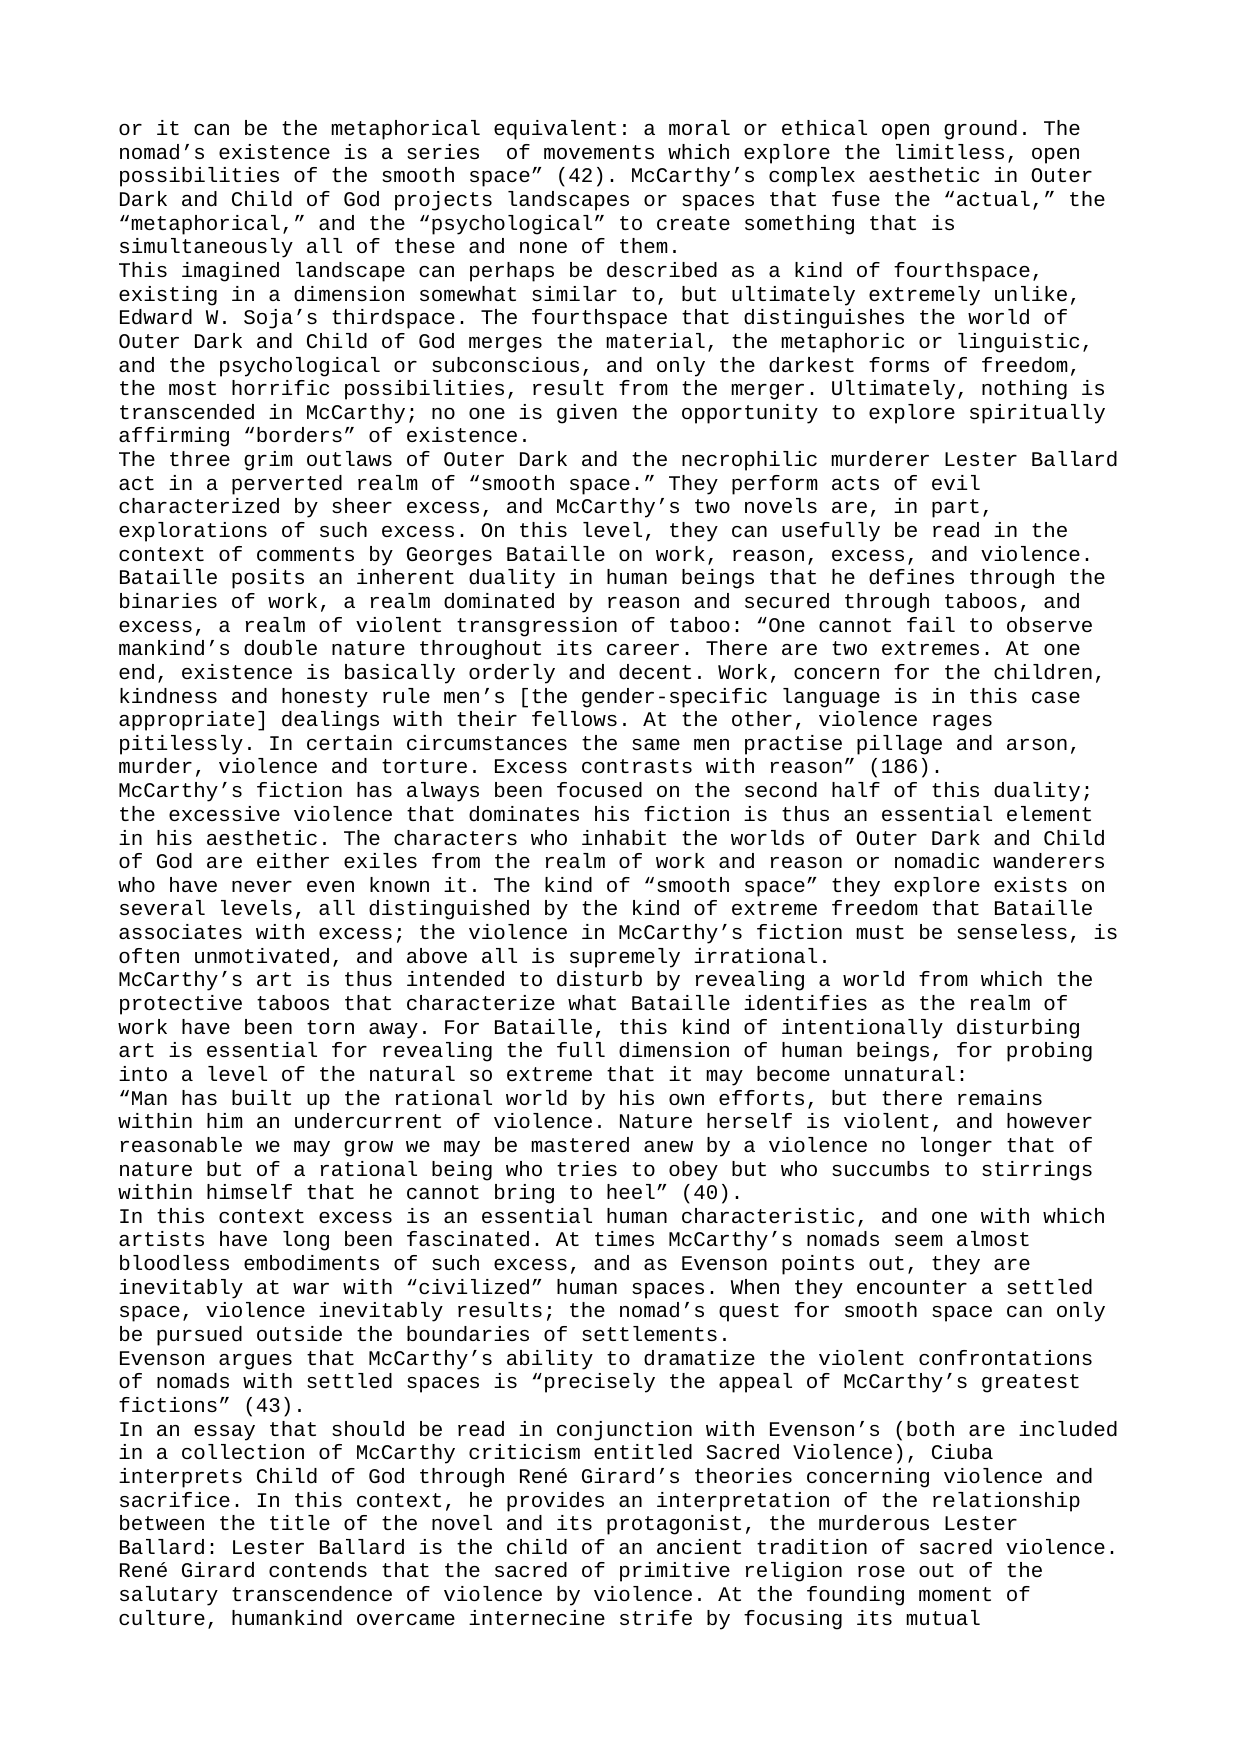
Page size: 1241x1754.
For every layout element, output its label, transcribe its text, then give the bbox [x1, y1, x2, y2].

text or it can be the metaphorical equivalent: a moral or ethical open ground. The nomad’s existence is a series of movements which explore the limitless, open possibilities of the smooth space” (42). McCarthy’s complex aesthetic in Outer Dark and Child of God projects landscapes or spaces that fuse the “actual,” the “metaphorical,” and the “psychological” to create something that is simultaneously all of these and none of them. [118, 118, 1122, 260]
text Evenson argues that McCarthy’s ability to dramatize the violent confrontations of nomads with settled spaces is “precisely the appeal of McCarthy’s greatest fictions” (43). [118, 1348, 1122, 1419]
text This imagined landscape can perhaps be described as a kind of fourthspace, existing in a dimension somewhat similar to, but ultimately extremely unlike, Edward W. Soja’s thirdspace. The fourthspace that distinguishes the world of Outer Dark and Child of God merges the material, the metaphoric or linguistic, and the psychological or subconscious, and only the darkest forms of freedom, the most horrific possibilities, result from the merger. Ultimately, nothing is transcended in McCarthy; no one is given the opportunity to explore spiritually affirming “borders” of existence. [118, 260, 1122, 449]
text In this context excess is an essential human characteristic, and one with which artists have long been fascinated. At times McCarthy’s nomads seem almost bloodless embodiments of such excess, and as Evenson points out, they are inevitably at war with “civilized” human spaces. When they encounter a settled space, violence inevitably results; the nomad’s quest for smooth space can only be pursued outside the boundaries of settlements. [118, 1206, 1122, 1348]
text René Girard contends that the sacred of primitive religion rose out of the salutary transcendence of violence by violence. At the founding moment of culture, humankind overcame internecine strife by focusing its mutual [118, 1561, 1122, 1631]
text “Man has built up the rational world by his own efforts, but there remains within him an undercurrent of violence. Nature herself is violent, and however reasonable we may grow we may be mastered anew by a violence no longer that of nature but of a rational being who tries to obey but who succumbs to stirrings within himself that he cannot bring to heel” (40). [118, 1088, 1122, 1206]
text The three grim outlaws of Outer Dark and the necrophilic murderer Lester Ballard act in a perverted realm of “smooth space.” They perform acts of evil characterized by sheer excess, and McCarthy’s two novels are, in part, explorations of such excess. On this level, they can usefully be read in the context of comments by Georges Bataille on work, reason, excess, and violence. Bataille posits an inherent duality in human beings that he defines through the binaries of work, a realm dominated by reason and secured through taboos, and excess, a realm of violent transgression of taboo: “One cannot fail to observe mankind’s double nature throughout its career. There are two extremes. At one end, existence is basically orderly and decent. Work, concern for the children, kindness and honesty rule men’s [the gender-specific language is in this case appropriate] dealings with their fellows. At the other, violence rages pitilessly. In certain circumstances the same men practise pillage and arson, murder, violence and torture. Excess contrasts with reason” (186). [118, 449, 1122, 780]
text McCarthy’s fiction has always been focused on the second half of this duality; the excessive violence that dominates his fiction is thus an essential element in his aesthetic. The characters who inhabit the worlds of Outer Dark and Child of God are either exiles from the realm of work and reason or nomadic wanderers who have never even known it. The kind of “smooth space” they explore exists on several levels, all distinguished by the kind of extreme freedom that Bataille associates with excess; the violence in McCarthy’s fiction must be senseless, is often unmotivated, and above all is supremely irrational. [118, 780, 1122, 969]
text In an essay that should be read in conjunction with Evenson’s (both are included in a collection of McCarthy criticism entitled Sacred Violence), Ciuba interprets Child of God through René Girard’s theories concerning violence and sacrifice. In this context, he provides an interpretation of the relationship between the title of the novel and its protagonist, the murderous Lester Ballard: Lester Ballard is the child of an ancient tradition of sacred violence. [118, 1419, 1122, 1561]
text McCarthy’s art is thus intended to disturb by revealing a world from which the protective taboos that characterize what Bataille identifies as the realm of work have been torn away. For Bataille, this kind of intentionally disturbing art is essential for revealing the full dimension of human beings, for probing into a level of the natural so extreme that it may become unnatural: [118, 969, 1122, 1088]
